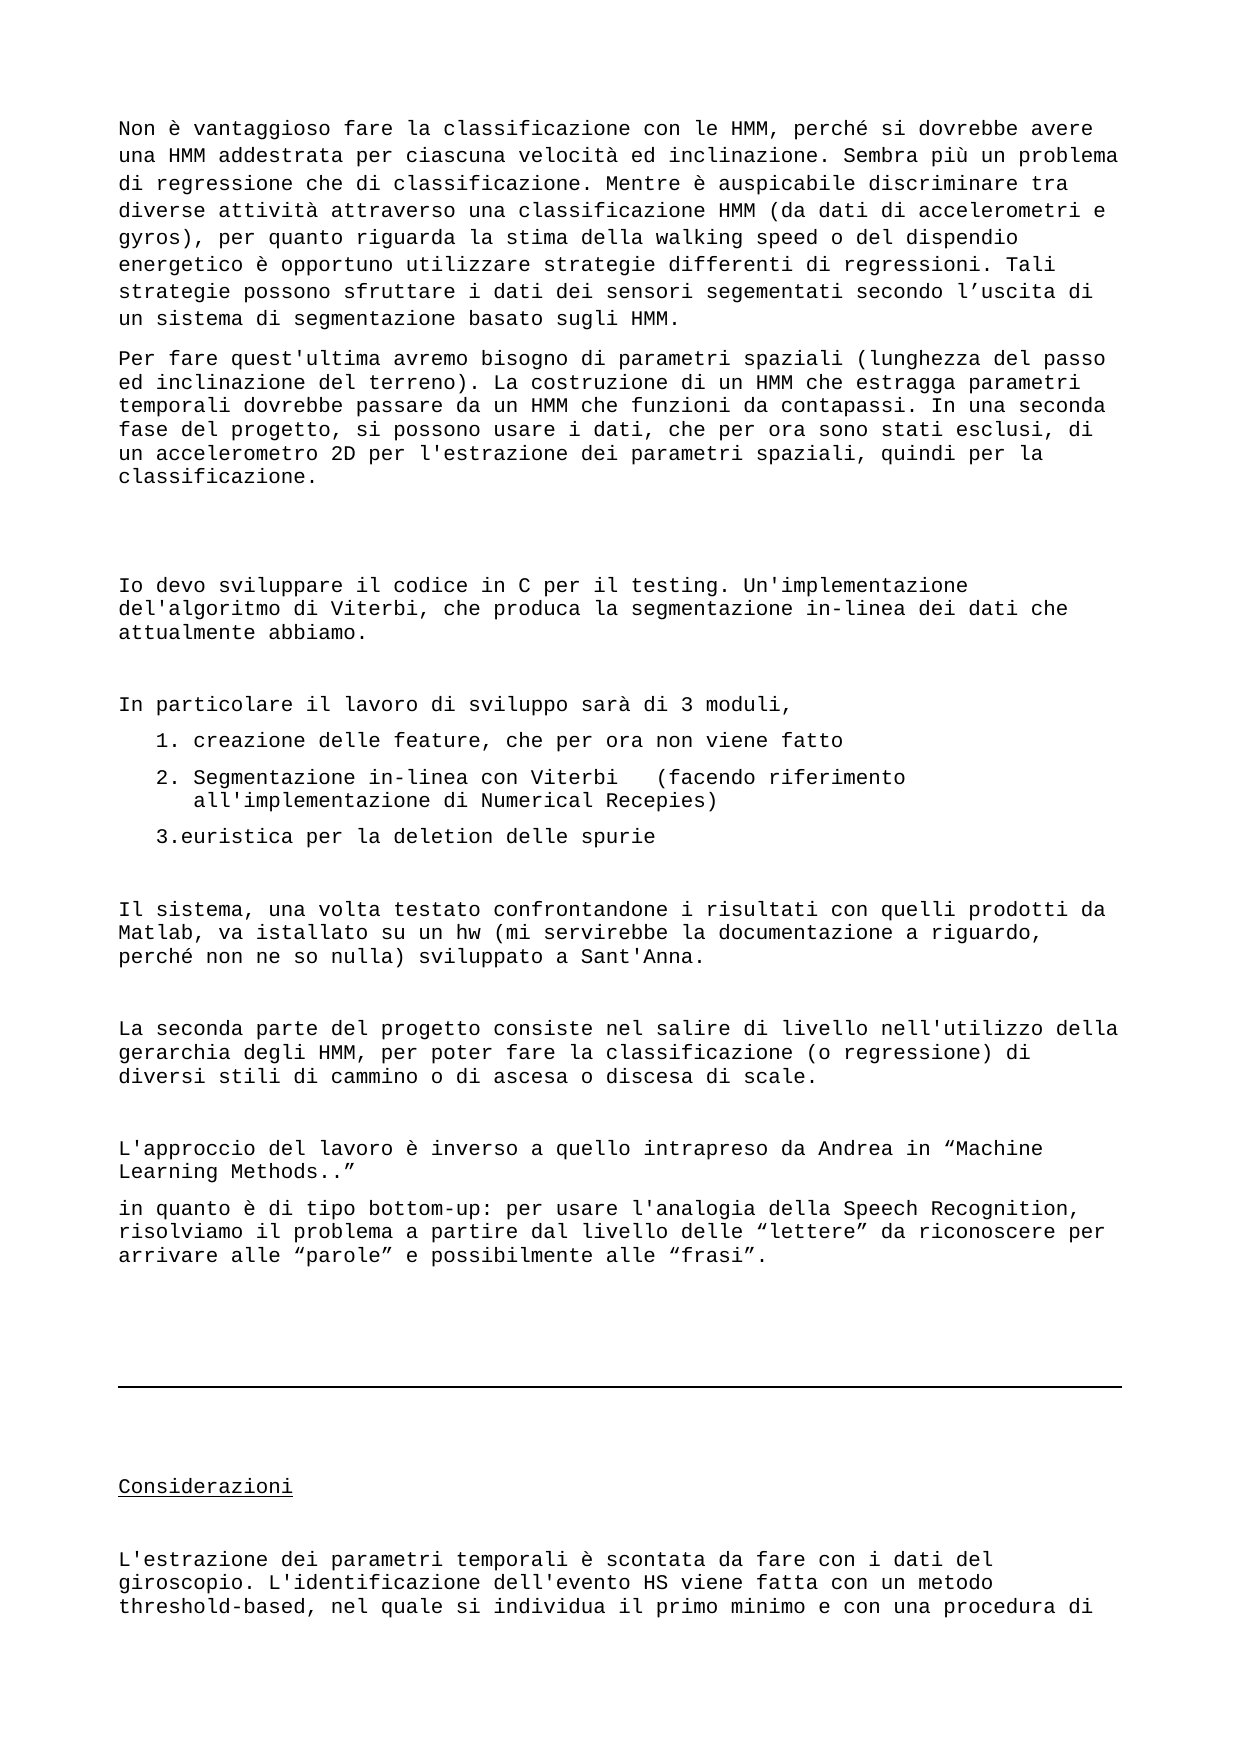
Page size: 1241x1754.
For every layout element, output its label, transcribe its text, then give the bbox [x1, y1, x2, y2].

text Non è vantaggioso fare la classificazione con le HMM, perché si dovrebbe avere una HMM addestrata per ciascuna velocità ed inclinazione. Sembra più un problema di regressione che di classificazione. Mentre è auspicabile discriminare tra diverse attività attraverso una classificazione HMM (da dati di accelerometri e gyros), per quanto riguarda la stima della walking speed o del dispendio energetico è opportuno utilizzare strategie differenti di regressioni. Tali strategie possono sfruttare i dati dei sensori segementati secondo l’uscita di un sistema di segmentazione basato sugli HMM. [118, 118, 1122, 332]
text L'approccio del lavoro è inverso a quello intrapreso da Andrea in “Machine Learning Methods..” [118, 1138, 1122, 1185]
text L'estrazione dei parametri temporali è scontata da fare con i dati del giroscopio. L'identificazione dell'evento HS viene fatta con un metodo threshold-based, nel quale si individua il primo minimo e con una procedura di [118, 1548, 1122, 1619]
text In particolare il lavoro di sviluppo sarà di 3 moduli, [118, 694, 1122, 718]
text in quanto è di tipo bottom-up: per usare l'analogia della Speech Recognition, risolviamo il problema a partire dal livello delle “lettere” da riconoscere per arrivare alle “parole” e possibilmente alle “frasi”. [118, 1198, 1122, 1269]
text 2. Segmentazione in-linea con Viterbi (facendo riferimento all'implementazione di Numerical Recepies) [156, 767, 1122, 814]
text 1. creazione delle feature, che per ora non viene fatto [156, 731, 1122, 754]
text La seconda parte del progetto consiste nel salire di livello nell'utilizzo della gerarchia degli HMM, per poter fare la classificazione (o regressione) di diversi stili di cammino o di ascesa o discesa di scale. [118, 1018, 1122, 1089]
text Il sistema, una volta testato confrontandone i risultati con quelli prodotti da Matlab, va istallato su un hw (mi servirebbe la documentazione a riguardo, perché non ne so nulla) sviluppato a Sant'Anna. [118, 899, 1122, 970]
text Io devo sviluppare il codice in C per il testing. Un'implementazione del'algoritmo di Viterbi, che produca la segmentazione in-linea dei dati che attualmente abbiamo. [118, 575, 1122, 646]
text 3.euristica per la deletion delle spurie [156, 826, 1122, 850]
text Per fare quest'ultima avremo bisogno di parametri spaziali (lunghezza del passo ed inclinazione del terreno). La costruzione di un HMM che estragga parametri temporali dovrebbe passare da un HMM che funzioni da contapassi. In una seconda fase del progetto, si possono usare i dati, che per ora sono stati esclusi, di un accelerometro 2D per l'estrazione dei parametri spaziali, quindi per la classificazione. [118, 348, 1122, 490]
text Considerazioni [118, 1476, 1122, 1500]
